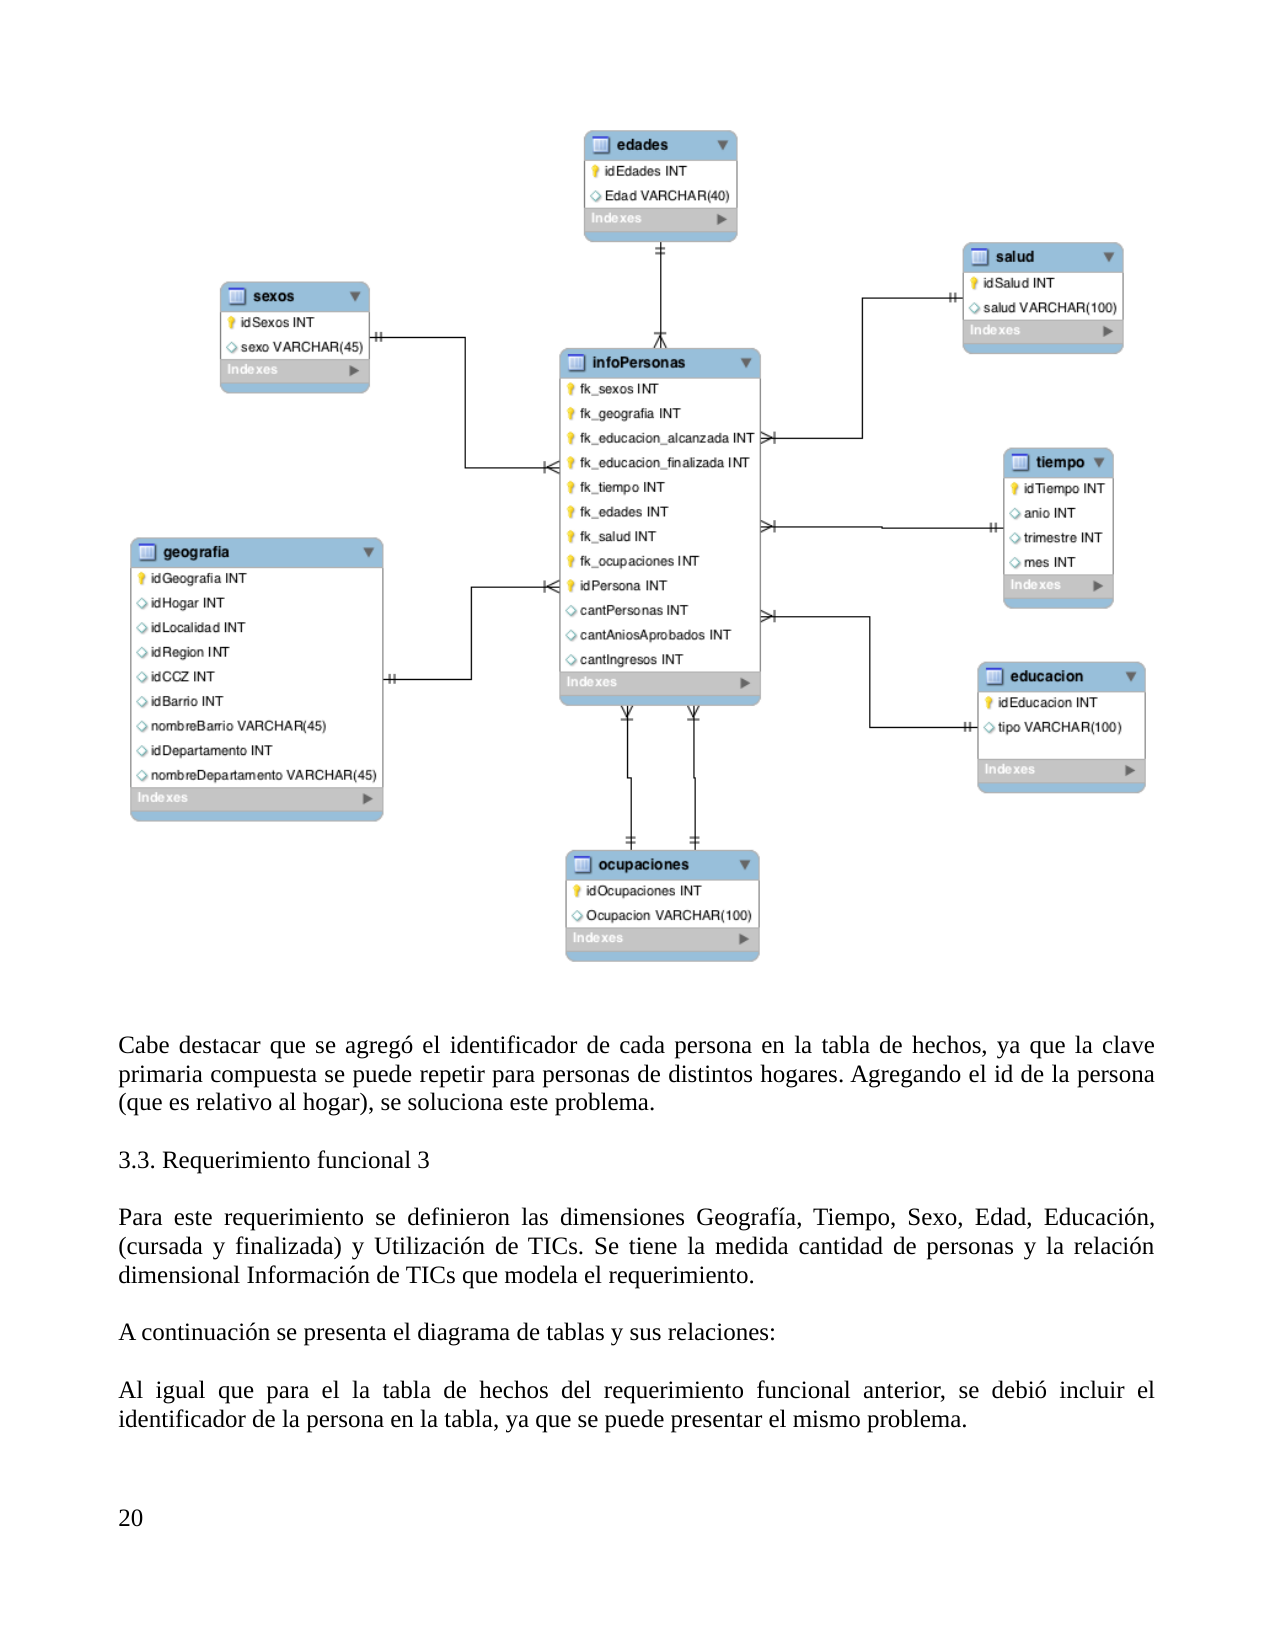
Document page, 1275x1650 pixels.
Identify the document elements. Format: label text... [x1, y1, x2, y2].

text 3.3. Requerimiento funcional 3 [118, 1145, 1157, 1174]
text Al igual que para el la tabla de hechos del requerimiento funcional anterior, se debió incluir el identificador de la persona en la tabla, ya que se puede presentar el mismo problema. [118, 1375, 1157, 1432]
text Cabe destacar que se agregó el identificador de cada persona en la tabla de hechos, ya que la clave primaria compuesta se puede repetir para personas de distintos hogares. Agregando el id de la persona (que es relativo al hogar), se soluciona este problema. [118, 1030, 1157, 1116]
text Para este requerimiento se definieron las dimensiones Geografía, Tiempo, Sexo, Edad, Educación, (cursada y finalizada) y Utilización de TICs. Se tiene la medida cantidad de personas y la relación dimensional Información de TICs que modela el requerimiento. [118, 1202, 1157, 1289]
text A continuación se presenta el diagrama de tablas y sus relaciones: [118, 1317, 1157, 1346]
picture [118, 118, 1157, 973]
